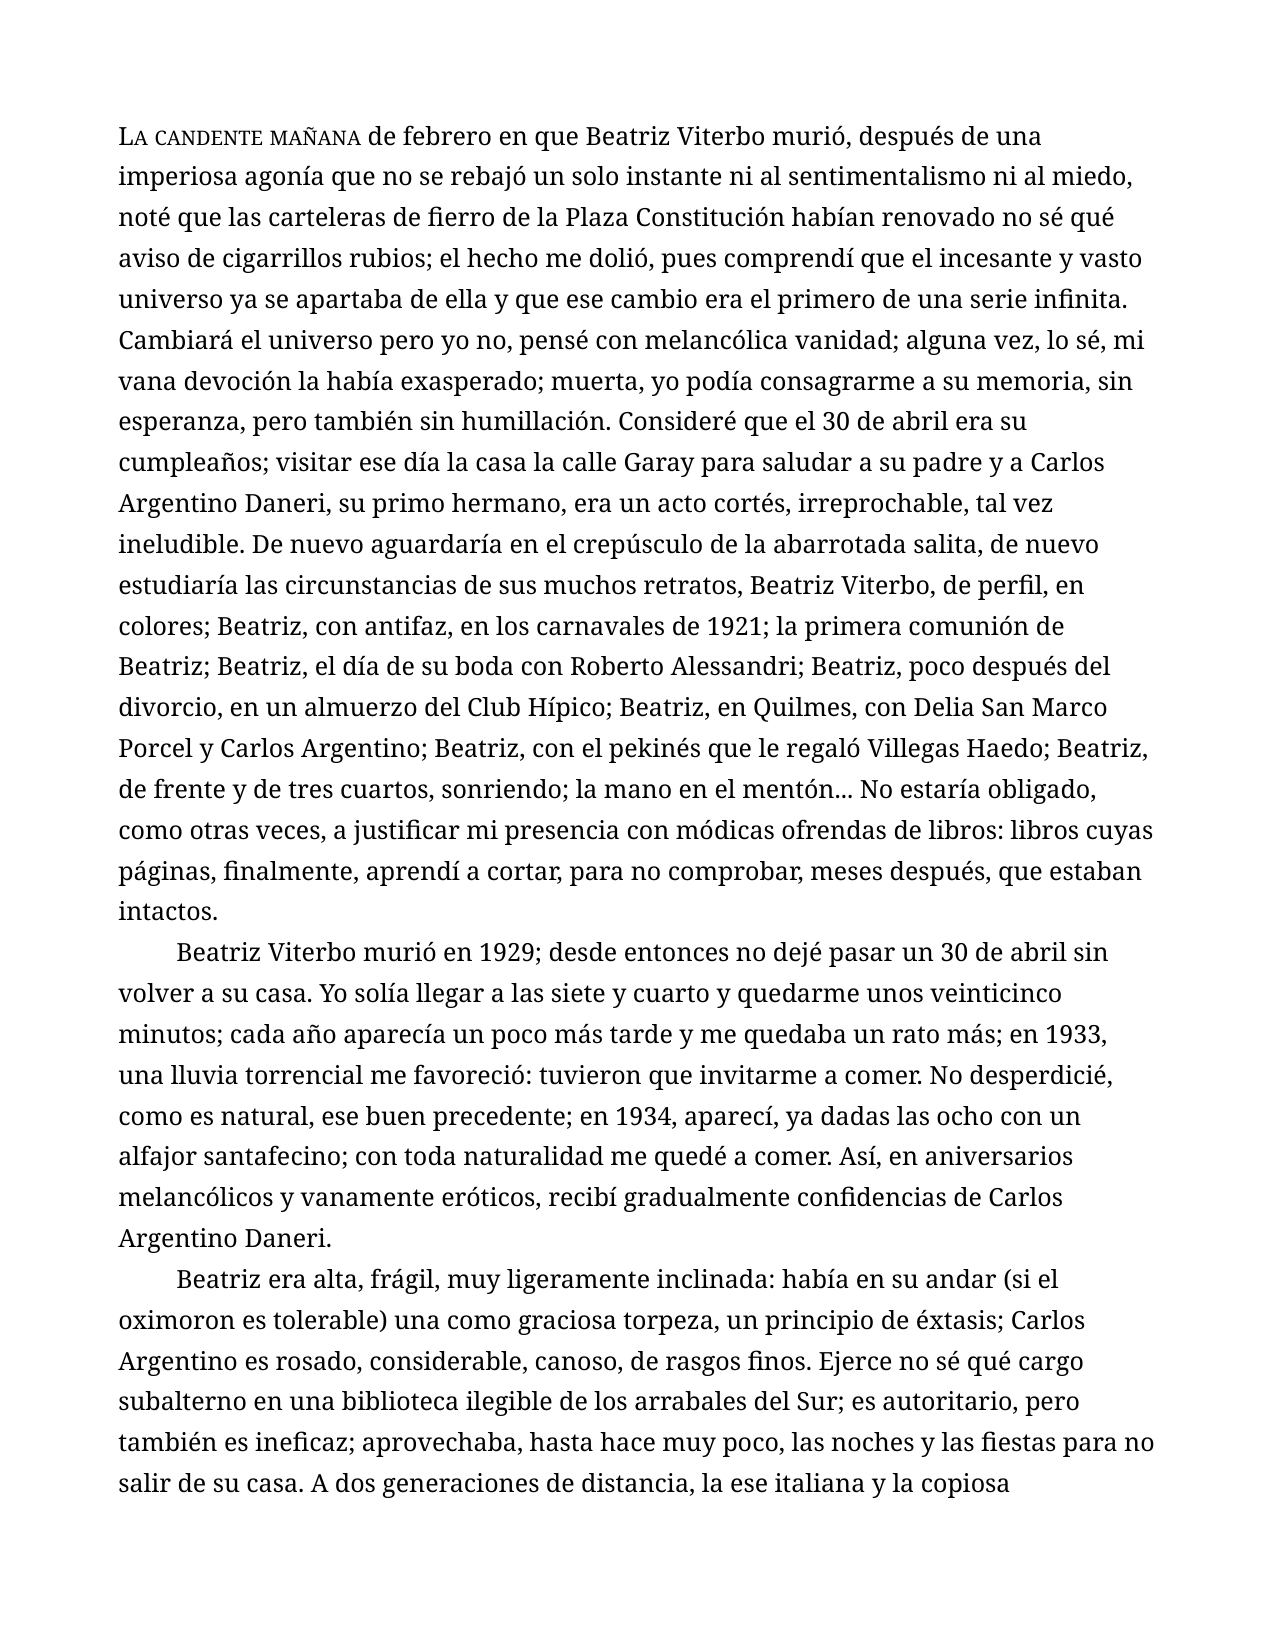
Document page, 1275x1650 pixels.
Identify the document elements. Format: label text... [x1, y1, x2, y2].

text La candente mañana de febrero en que Beatriz Viterbo murió, después de una imperiosa agonía que no se rebajó un solo instante ni al sentimentalismo ni al miedo, noté que las carteleras de fierro de la Plaza Constitución habían renovado no sé qué aviso de cigarrillos rubios; el hecho me dolió, pues comprendí que el incesante y vasto universo ya se apartaba de ella y que ese cambio era el primero de una serie infinita. Cambiará el universo pero yo no, pensé con melancólica vanidad; alguna vez, lo sé, mi vana devoción la había exasperado; muerta, yo podía consagrarme a su memoria, sin esperanza, pero también sin humillación. Consideré que el 30 de abril era su cumpleaños; visitar ese día la casa la calle Garay para saludar a su padre y a Carlos Argentino Daneri, su primo hermano, era un acto cortés, irreprochable, tal vez ineludible. De nuevo aguardaría en el crepúsculo de la abarrotada salita, de nuevo estudiaría las circunstancias de sus muchos retratos, Beatriz Viterbo, de perfil, en colores; Beatriz, con antifaz, en los carnavales de 1921; la primera comunión de Beatriz; Beatriz, el día de su boda con Roberto Alessandri; Beatriz, poco después del divorcio, en un almuerzo del Club Hípico; Beatriz, en Quilmes, con Delia San Marco Porcel y Carlos Argentino; Beatriz, con el pekinés que le regaló Villegas Haedo; Beatriz, de frente y de tres cuartos, sonriendo; la mano en el mentón... No estaría obligado, como otras veces, a justificar mi presencia con módicas ofrendas de libros: libros cuyas páginas, finalmente, aprendí a cortar, para no comprobar, meses después, que estaban intactos. Beatriz Viterbo murió en 1929; desde entonces no dejé pasar un 30 de abril sin volver a su casa. Yo solía llegar a las siete y cuarto y quedarme unos veinticinco minutos; cada año aparecía un poco más tarde y me quedaba un rato más; en 1933, una lluvia torrencial me favoreció: tuvieron que invitarme a comer. No desperdicié, como es natural, ese buen precedente; en 1934, aparecí, ya dadas las ocho con un alfajor santafecino; con toda naturalidad me quedé a comer. Así, en aniversarios melancólicos y vanamente eróticos, recibí gradualmente confidencias de Carlos Argentino Daneri. Beatriz era alta, frágil, muy ligeramente inclinada: había en su andar (si el oximoron es tolerable) una como graciosa torpeza, un principio de éxtasis; Carlos Argentino es rosado, considerable, canoso, de rasgos finos. Ejerce no sé qué cargo subalterno en una biblioteca ilegible de los arrabales del Sur; es autoritario, pero también es ineficaz; aprovechaba, hasta hace muy poco, las noches y las fiestas para no salir de su casa. A dos generaciones de distancia, la ese italiana y la copiosa [118, 118, 1157, 1500]
